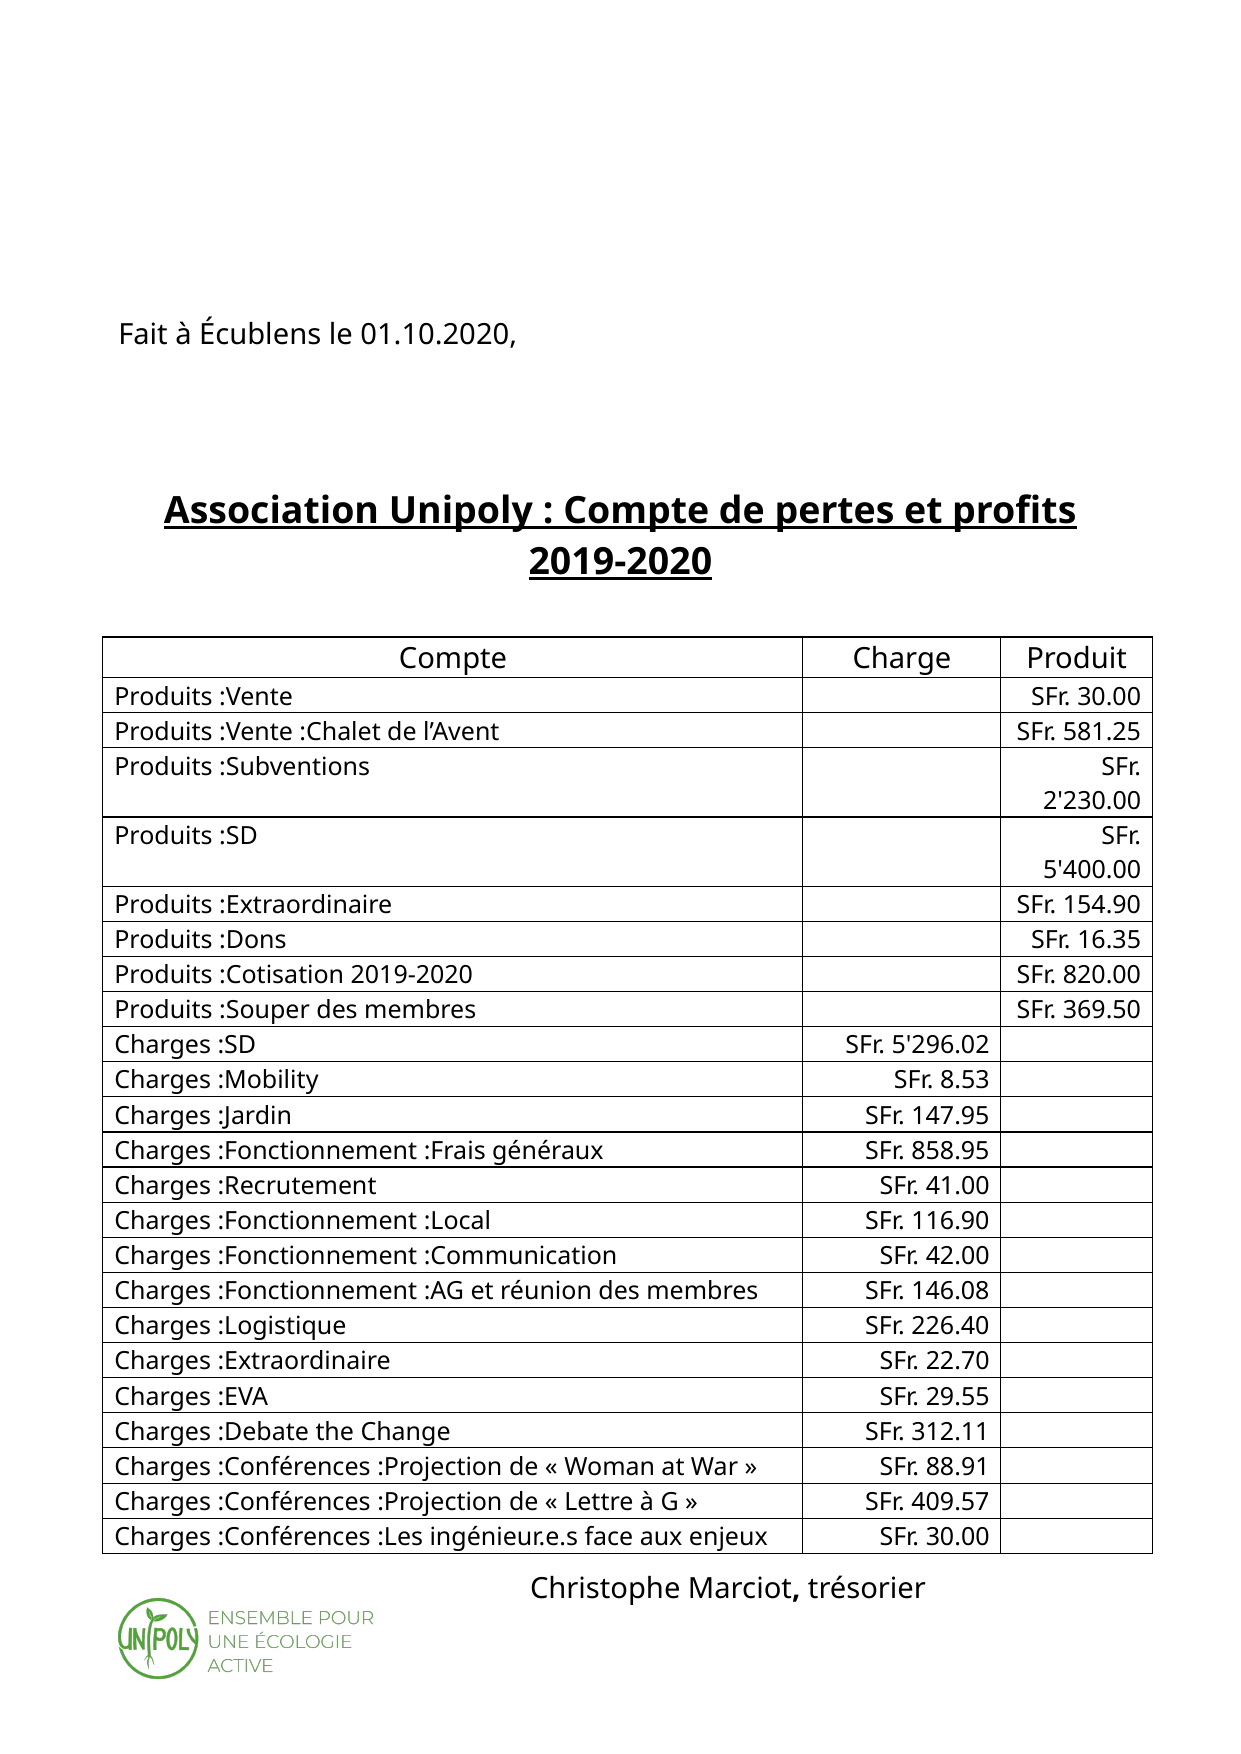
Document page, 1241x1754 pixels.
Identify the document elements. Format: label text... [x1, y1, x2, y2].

table_cell [803, 922, 1000, 956]
table_cell SFr. 154.90 [1001, 887, 1152, 921]
table_cell SFr. 147.95 [803, 1097, 1000, 1131]
table_cell Charges :Fonctionnement :Frais généraux [103, 1133, 802, 1166]
table_cell [803, 818, 1000, 886]
table_header Charge [803, 638, 1000, 677]
table_cell SFr. 581.25 [1001, 713, 1152, 747]
table_cell SFr. 5'296.02 [803, 1027, 1000, 1061]
table_cell SFr. 29.55 [803, 1378, 1000, 1412]
table_cell Charges :Conférences :Projection de « Lettre à G » [103, 1484, 802, 1517]
table_cell [803, 713, 1000, 747]
table_cell SFr. 226.40 [803, 1308, 1000, 1342]
table_cell [1001, 1519, 1152, 1553]
table_cell SFr. 41.00 [803, 1168, 1000, 1202]
table_cell [1001, 1133, 1152, 1166]
table_cell Produits :Souper des membres [103, 992, 802, 1026]
table_cell [803, 992, 1000, 1026]
table_cell Charges :Recrutement [103, 1168, 802, 1202]
table_cell [1001, 1027, 1152, 1061]
table_cell Charges :Conférences :Les ingénieur.e.s face aux enjeux [103, 1519, 802, 1553]
table_cell Produits :Vente [103, 678, 802, 712]
table_cell Charges :Logistique [103, 1308, 802, 1342]
picture [118, 1598, 374, 1679]
table_cell SFr. 858.95 [803, 1133, 1000, 1166]
table_cell Charges :SD [103, 1027, 802, 1061]
table_cell SFr. 16.35 [1001, 922, 1152, 956]
table_cell Charges :EVA [103, 1378, 802, 1412]
table_cell SFr. 2'230.00 [1001, 748, 1152, 816]
table_cell [1001, 1448, 1152, 1482]
table_cell [1001, 1168, 1152, 1202]
table_cell Charges :Conférences :Projection de « Woman at War » [103, 1448, 802, 1482]
table_cell Charges :Extraordinaire [103, 1343, 802, 1377]
table_cell Charges :Fonctionnement :Local [103, 1203, 802, 1237]
table_cell SFr. 8.53 [803, 1062, 1000, 1096]
table_cell [803, 748, 1000, 816]
table_cell Produits :Cotisation 2019-2020 [103, 957, 802, 991]
table_cell Produits :SD [103, 818, 802, 886]
table_cell [803, 957, 1000, 991]
table_cell SFr. 409.57 [803, 1484, 1000, 1517]
table_cell [1001, 1484, 1152, 1517]
table_cell Charges :Fonctionnement :AG et réunion des membres [103, 1273, 802, 1307]
table_cell SFr. 30.00 [1001, 678, 1152, 712]
table_cell Charges :Fonctionnement :Communication [103, 1238, 802, 1272]
table_cell SFr. 146.08 [803, 1273, 1000, 1307]
text Fait à Écublens le 01.10.2020, [118, 313, 1122, 353]
table_cell [1001, 1097, 1152, 1131]
table_cell Charges :Debate the Change [103, 1413, 802, 1447]
table_cell [1001, 1308, 1152, 1342]
table_cell SFr. 5'400.00 [1001, 818, 1152, 886]
table_cell Charges :Mobility [103, 1062, 802, 1096]
table_cell SFr. 30.00 [803, 1519, 1000, 1553]
table_cell [803, 678, 1000, 712]
table_cell [803, 887, 1000, 921]
table_cell SFr. 42.00 [803, 1238, 1000, 1272]
table_cell [1001, 1413, 1152, 1447]
table_header Compte [103, 638, 802, 677]
table_cell SFr. 369.50 [1001, 992, 1152, 1026]
table_cell [1001, 1343, 1152, 1377]
table_cell SFr. 22.70 [803, 1343, 1000, 1377]
table_cell [1001, 1378, 1152, 1412]
table_cell SFr. 116.90 [803, 1203, 1000, 1237]
text Association Unipoly : Compte de pertes et profits 2019-2020 [118, 483, 1122, 585]
table_cell [1001, 1273, 1152, 1307]
table_cell Produits :Vente :Chalet de l’Avent [103, 713, 802, 747]
table_cell Charges :Jardin [103, 1097, 802, 1131]
table_cell SFr. 820.00 [1001, 957, 1152, 991]
table_cell Produits :Dons [103, 922, 802, 956]
table_cell [1001, 1203, 1152, 1237]
table_header Produit [1001, 638, 1152, 677]
table_cell [1001, 1062, 1152, 1096]
table_cell Produits :Subventions [103, 748, 802, 816]
table_cell SFr. 312.11 [803, 1413, 1000, 1447]
table_cell Produits :Extraordinaire [103, 887, 802, 921]
table_cell SFr. 88.91 [803, 1448, 1000, 1482]
table_cell [1001, 1238, 1152, 1272]
